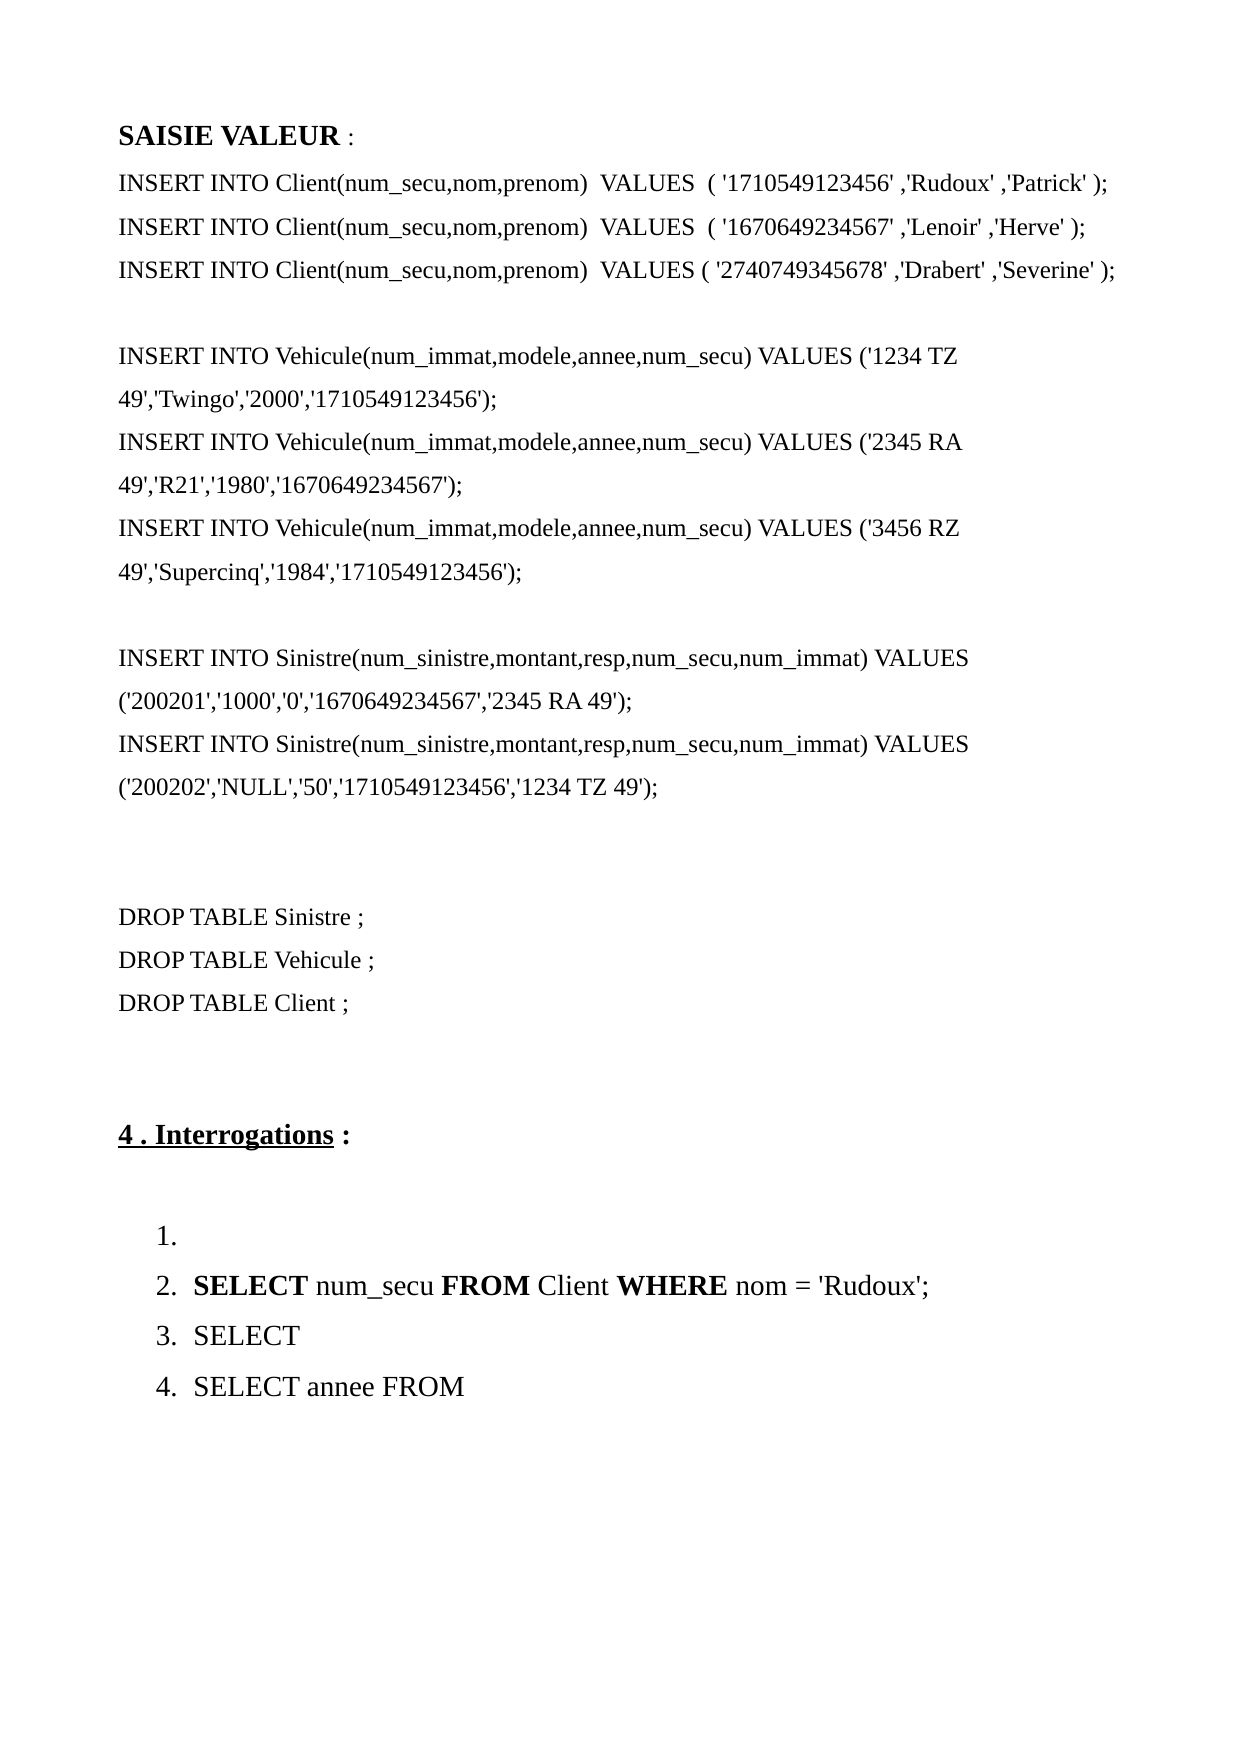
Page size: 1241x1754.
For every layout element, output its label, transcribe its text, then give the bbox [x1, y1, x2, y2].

text INSERT INTO Vehicule(num_immat,modele,annee,num_secu) VALUES ('2345 RA 49','R21','1980','1670649234567'); [118, 427, 1122, 499]
text SAISIE VALEUR : [118, 118, 1122, 152]
list SELECT annee FROM [156, 1369, 1122, 1402]
text INSERT INTO Client(num_secu,nom,prenom) VALUES ( '2740749345678' ,'Drabert' ,'Severine' ); [118, 255, 1122, 283]
text 4 . Interrogations : [118, 1117, 1122, 1151]
text INSERT INTO Vehicule(num_immat,modele,annee,num_secu) VALUES ('3456 RZ 49','Supercinq','1984','1710549123456'); [118, 513, 1122, 585]
text INSERT INTO Vehicule(num_immat,modele,annee,num_secu) VALUES ('1234 TZ 49','Twingo','2000','1710549123456'); [118, 341, 1122, 413]
text INSERT INTO Client(num_secu,nom,prenom) VALUES ( '1670649234567' ,'Lenoir' ,'Herve' ); [118, 212, 1122, 240]
text INSERT INTO Client(num_secu,nom,prenom) VALUES ( '1710549123456' ,'Rudoux' ,'Patrick' ); [118, 168, 1122, 197]
text DROP TABLE Sinistre ; [118, 902, 1122, 930]
list SELECT [156, 1318, 1122, 1352]
text DROP TABLE Vehicule ; [118, 945, 1122, 973]
text DROP TABLE Client ; [118, 988, 1122, 1017]
list SELECT num_secu FROM Client WHERE nom = 'Rudoux'; [156, 1268, 1122, 1302]
text INSERT INTO Sinistre(num_sinistre,montant,resp,num_secu,num_immat) VALUES ('200201','1000','0','1670649234567','2345 RA 49'); [118, 643, 1122, 715]
text INSERT INTO Sinistre(num_sinistre,montant,resp,num_secu,num_immat) VALUES ('200202','NULL','50','1710549123456','1234 TZ 49'); [118, 729, 1122, 801]
